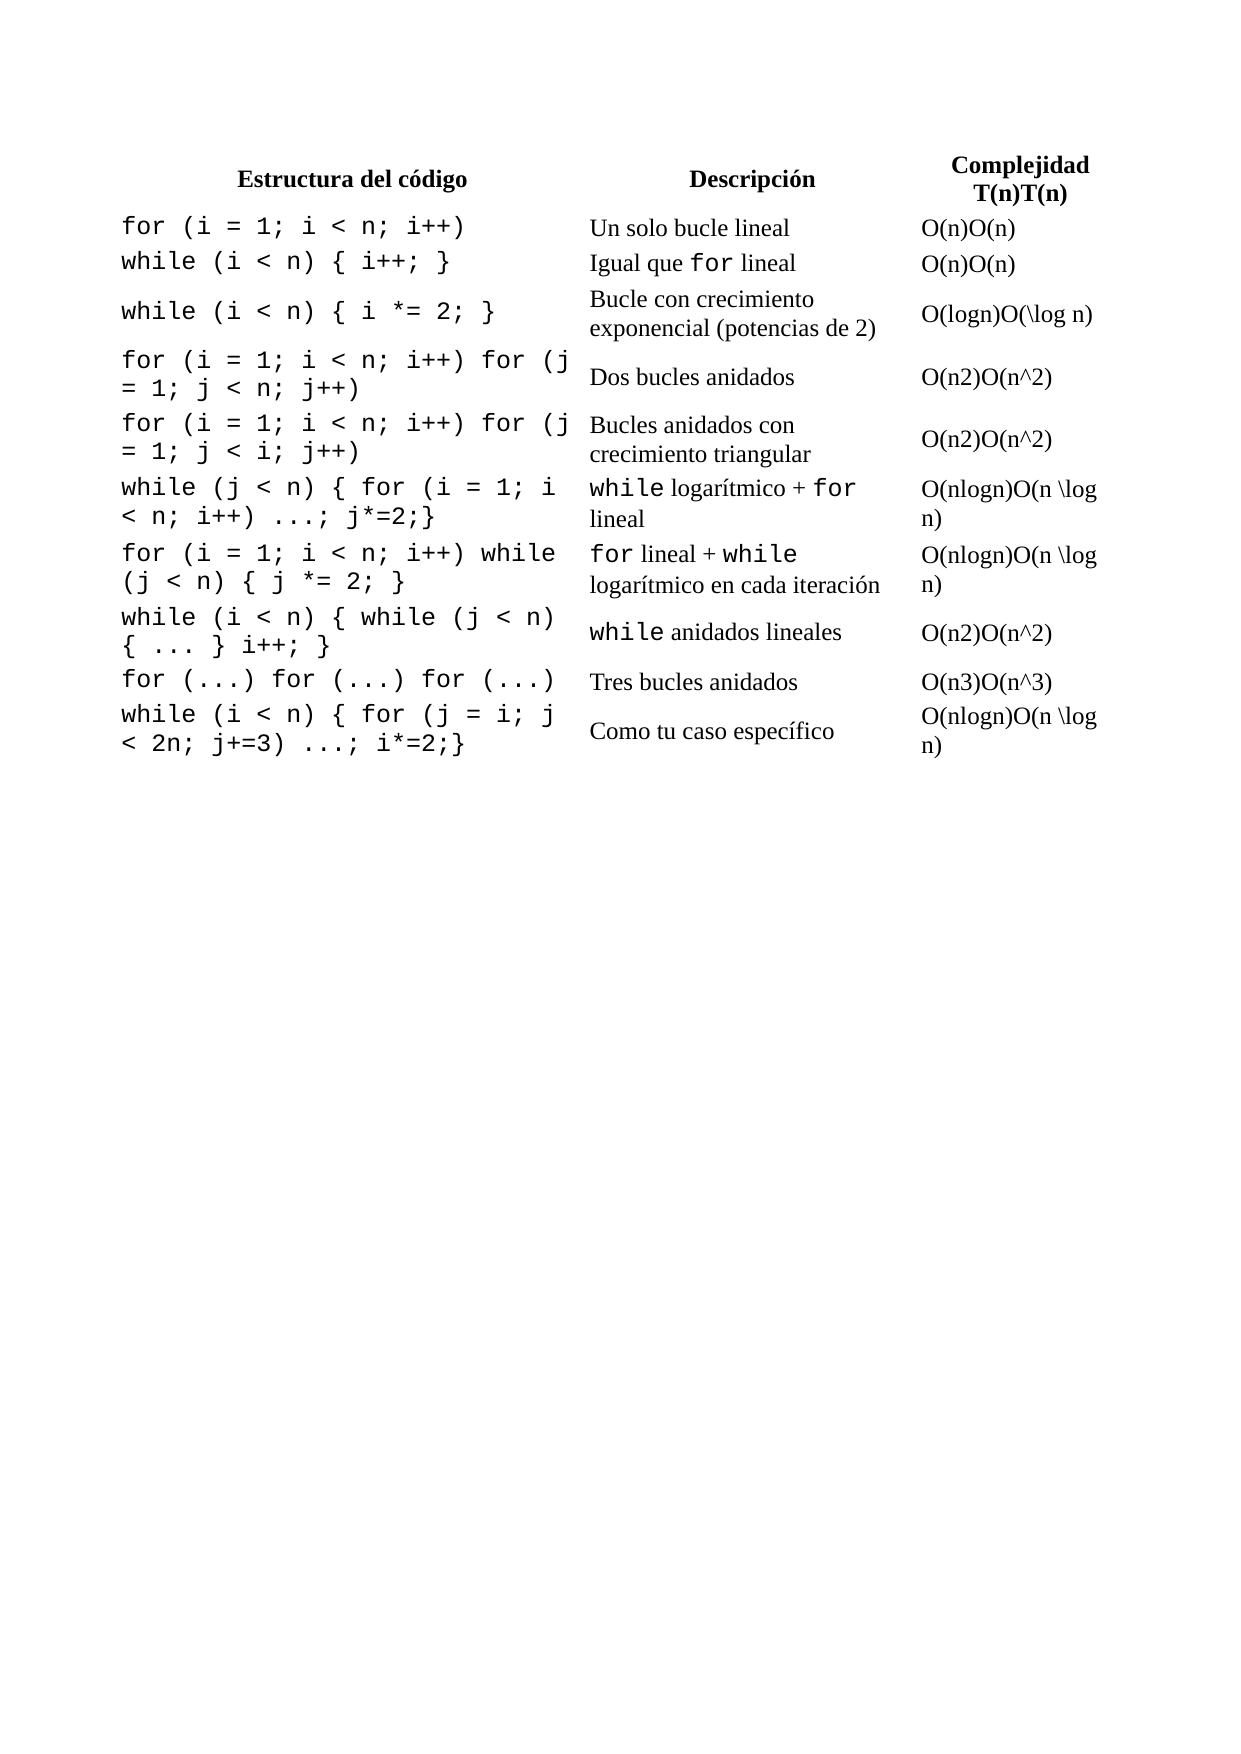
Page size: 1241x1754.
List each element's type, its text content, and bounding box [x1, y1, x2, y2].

table_cell Igual que for lineal [586, 245, 918, 281]
table_cell while anidados lineales [586, 601, 918, 664]
table_cell for lineal + while logarítmico en cada iteración [586, 536, 918, 601]
table_cell for (i = 1; i < n; i++) for (j = 1; j < i; j++) [118, 407, 586, 471]
table_cell while (i < n) { while (j < n) { ... } i++; } [118, 601, 586, 664]
table_cell Dos bucles anidados [586, 345, 918, 407]
table_cell Un solo bucle lineal [586, 210, 918, 245]
table_cell while (i < n) { for (j = i; j < 2n; j+=3) ...; i*=2;} [118, 699, 586, 762]
table_cell for (i = 1; i < n; i++) while (j < n) { j *= 2; } [118, 536, 586, 601]
table_cell Tres bucles anidados [586, 664, 918, 698]
table_header Descripción [586, 147, 918, 210]
table_cell while (j < n) { for (i = 1; i < n; i++) ...; j*=2;} [118, 471, 586, 536]
table_cell O(n)O(n) [918, 210, 1122, 245]
table_cell while logarítmico + for lineal [586, 471, 918, 536]
table_header Estructura del código [118, 147, 586, 210]
table_cell for (i = 1; i < n; i++) [118, 210, 586, 245]
table_cell Como tu caso específico [586, 699, 918, 762]
table_cell for (i = 1; i < n; i++) for (j = 1; j < n; j++) [118, 345, 586, 407]
table_cell Bucle con crecimiento exponencial (potencias de 2) [586, 281, 918, 345]
table_header Complejidad T(n)T(n) [918, 147, 1122, 210]
table_cell O(n2)O(n^2) [918, 601, 1122, 664]
table_cell O(log⁡n)O(\log n) [918, 281, 1122, 345]
table_cell for (...) for (...) for (...) [118, 664, 586, 698]
table_cell O(nlog⁡n)O(n \log n) [918, 471, 1122, 536]
table_cell O(n)O(n) [918, 245, 1122, 281]
table_cell O(nlog⁡n)O(n \log n) [918, 536, 1122, 601]
table_cell O(n2)O(n^2) [918, 345, 1122, 407]
table_cell while (i < n) { i *= 2; } [118, 281, 586, 345]
table_cell while (i < n) { i++; } [118, 245, 586, 281]
table_cell O(nlog⁡n)O(n \log n) [918, 699, 1122, 762]
table_cell O(n3)O(n^3) [918, 664, 1122, 698]
table_cell O(n2)O(n^2) [918, 407, 1122, 471]
table_cell Bucles anidados con crecimiento triangular [586, 407, 918, 471]
